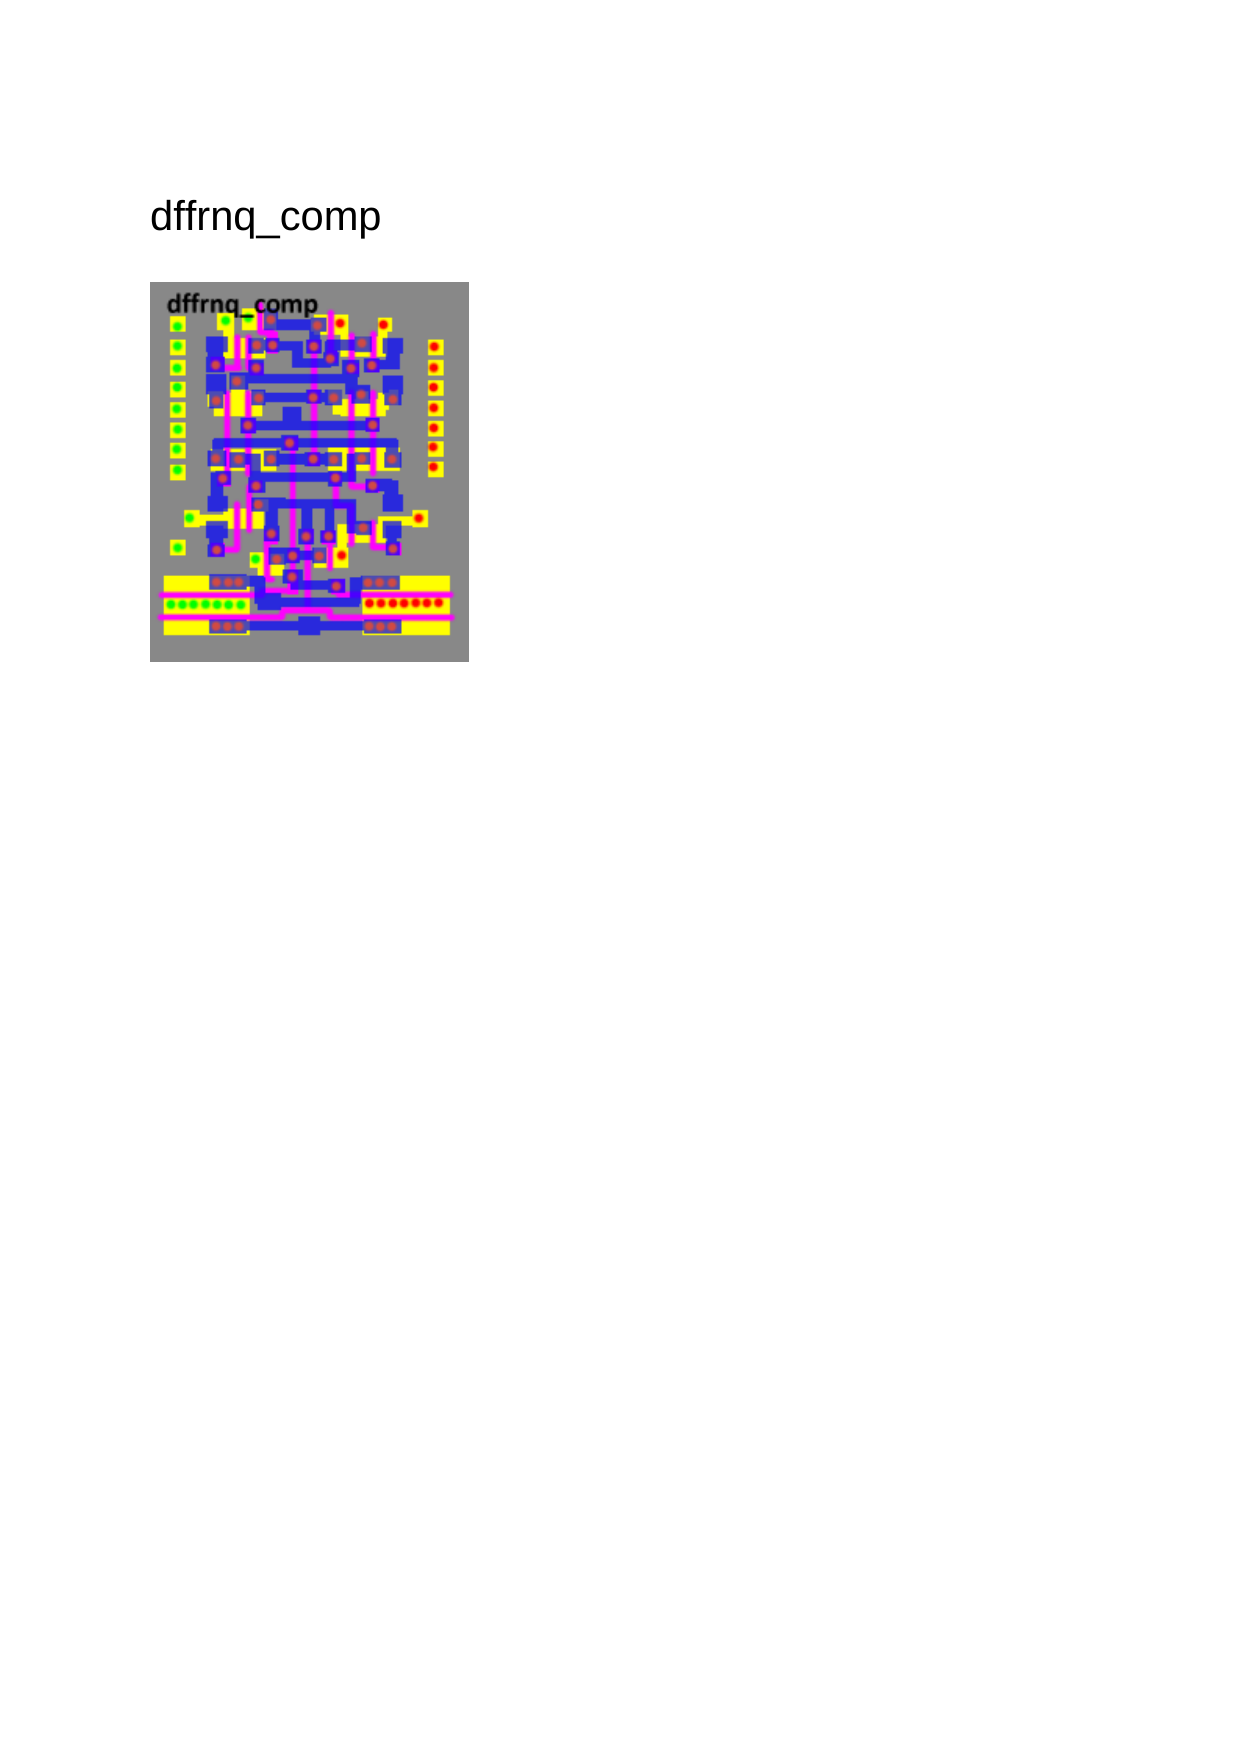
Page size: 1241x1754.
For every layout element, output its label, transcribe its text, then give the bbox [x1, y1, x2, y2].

picture [150, 282, 469, 662]
subtitle dffrnq_comp [150, 192, 1090, 239]
